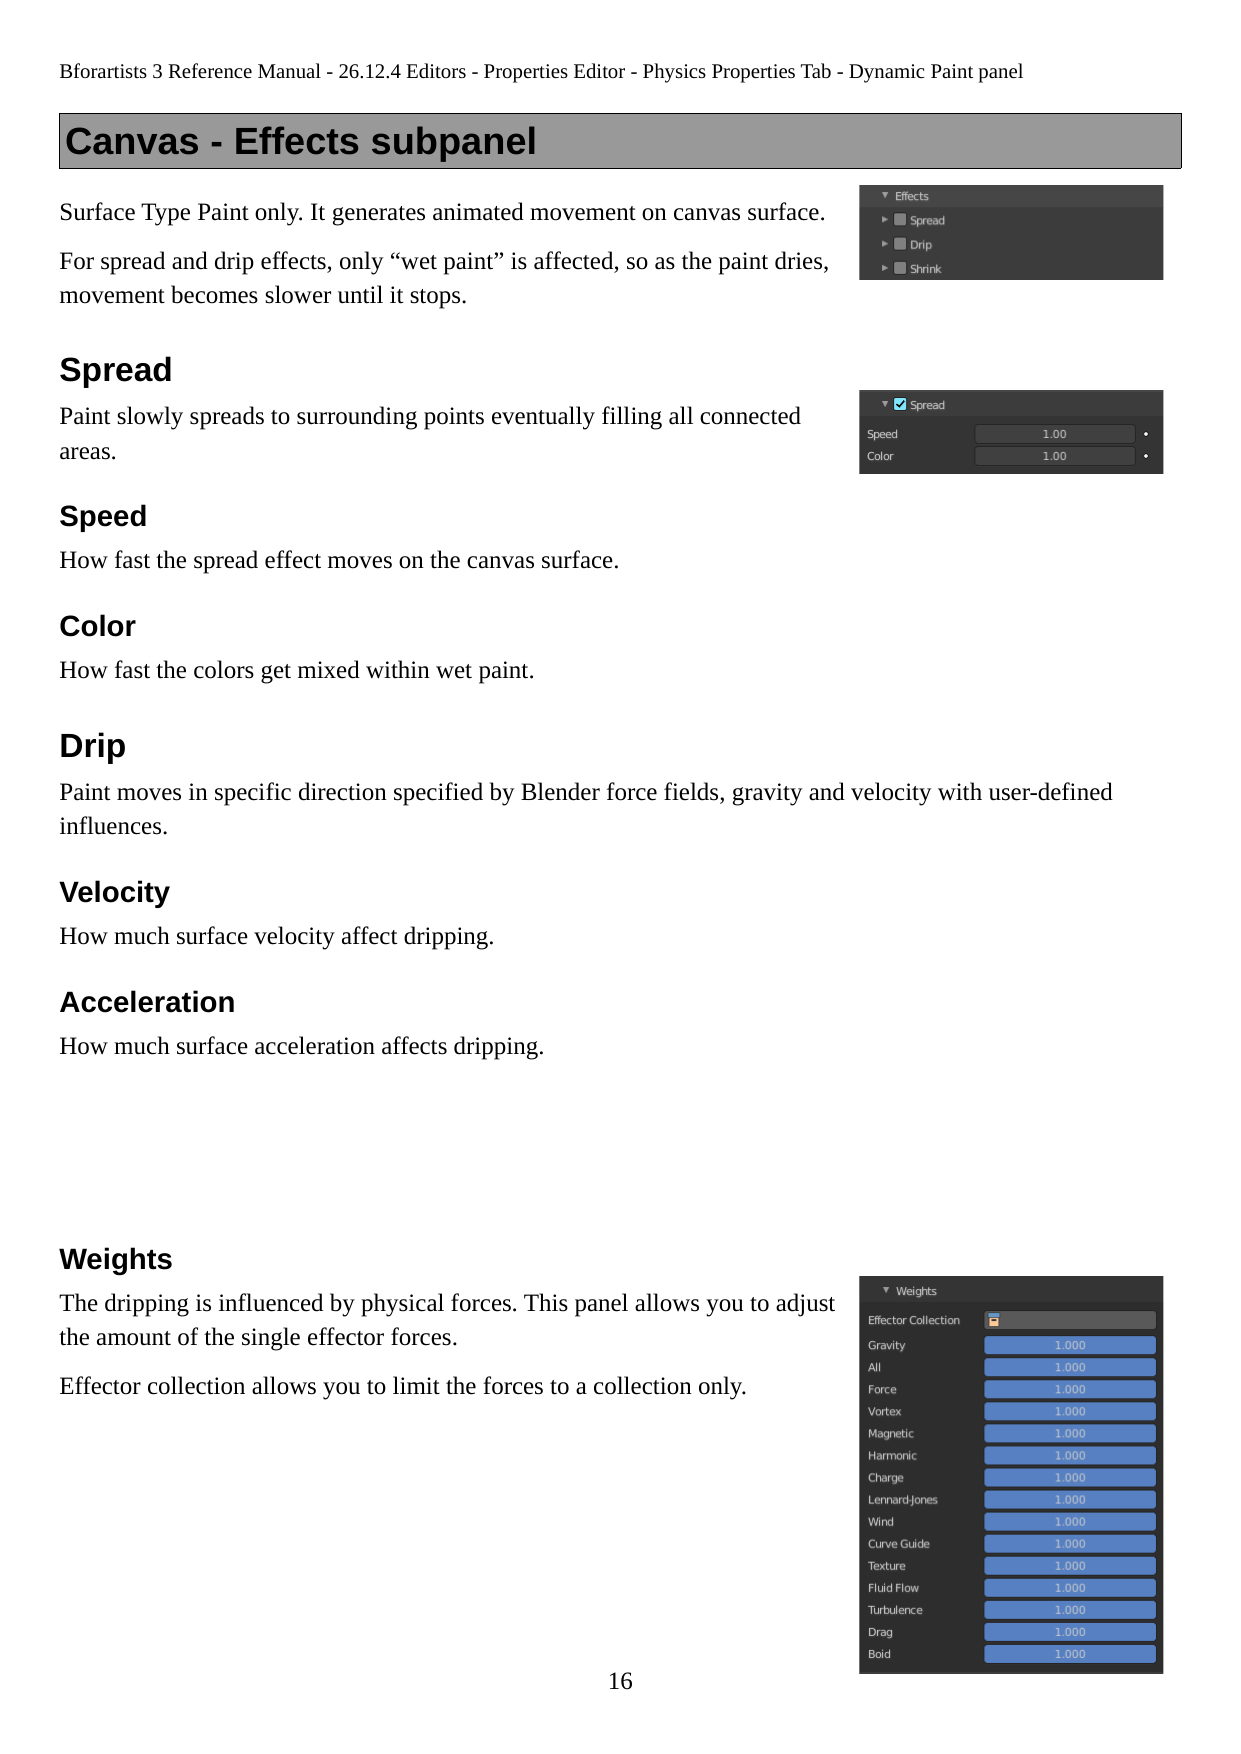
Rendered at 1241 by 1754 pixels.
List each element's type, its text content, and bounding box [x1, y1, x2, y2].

subtitle Weights [59, 1242, 1181, 1275]
text For spread and drip effects, only “wet paint” is affected, so as the paint dries, movement becomes slower until it stops. [59, 246, 1181, 309]
text Paint moves in specific direction specified by Blender force fields, gravity and velocity with user-defined influences. [59, 777, 1181, 840]
subtitle Acceleration [59, 984, 1181, 1018]
text How much surface velocity affect dripping. [59, 921, 1181, 950]
text Paint slowly spreads to surrounding points eventually filling all connected areas. [59, 401, 859, 464]
table_header Canvas - Effects subpanel [60, 114, 1181, 168]
subtitle Spread [59, 350, 1181, 389]
text How fast the spread effect moves on the canvas surface. [59, 546, 1181, 574]
text The dripping is influenced by physical forces. This panel allows you to adjust the amount of the single effector forces. [59, 1288, 859, 1351]
text How fast the colors get mixed within wet paint. [59, 656, 1181, 684]
picture [859, 185, 1164, 280]
text How much surface acceleration affects dripping. [59, 1031, 1181, 1059]
subtitle Drip [59, 725, 1181, 764]
subtitle Velocity [59, 875, 1181, 908]
subtitle Speed [59, 499, 1181, 533]
subtitle Color [59, 609, 1181, 643]
text Effector collection allows you to limit the forces to a collection only. [59, 1371, 859, 1400]
picture [859, 1276, 1164, 1674]
text Surface Type Paint only. It generates animated movement on canvas surface. [59, 197, 859, 225]
picture [859, 390, 1164, 474]
